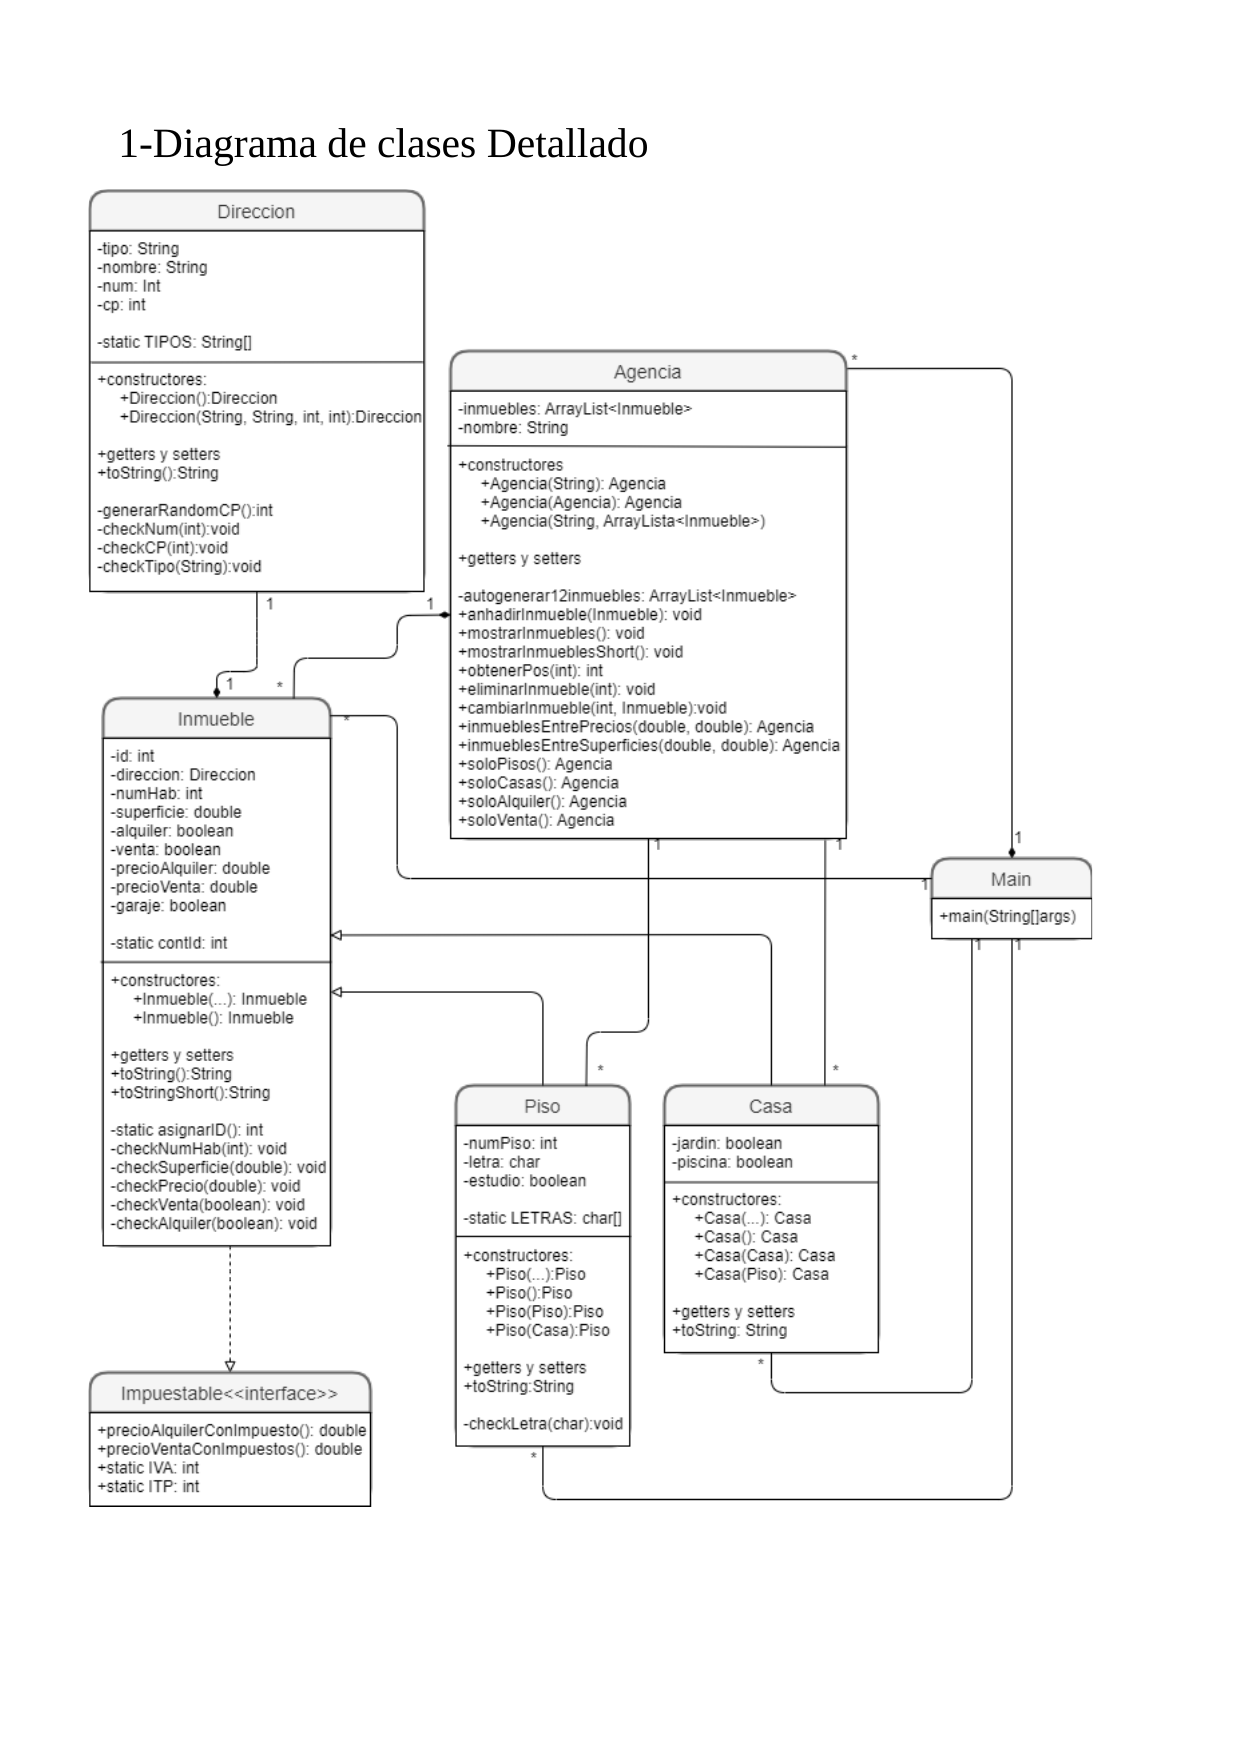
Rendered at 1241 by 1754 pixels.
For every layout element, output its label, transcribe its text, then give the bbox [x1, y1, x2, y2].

text 1-Diagrama de clases Detallado [118, 118, 1122, 166]
picture [88, 189, 1093, 1507]
